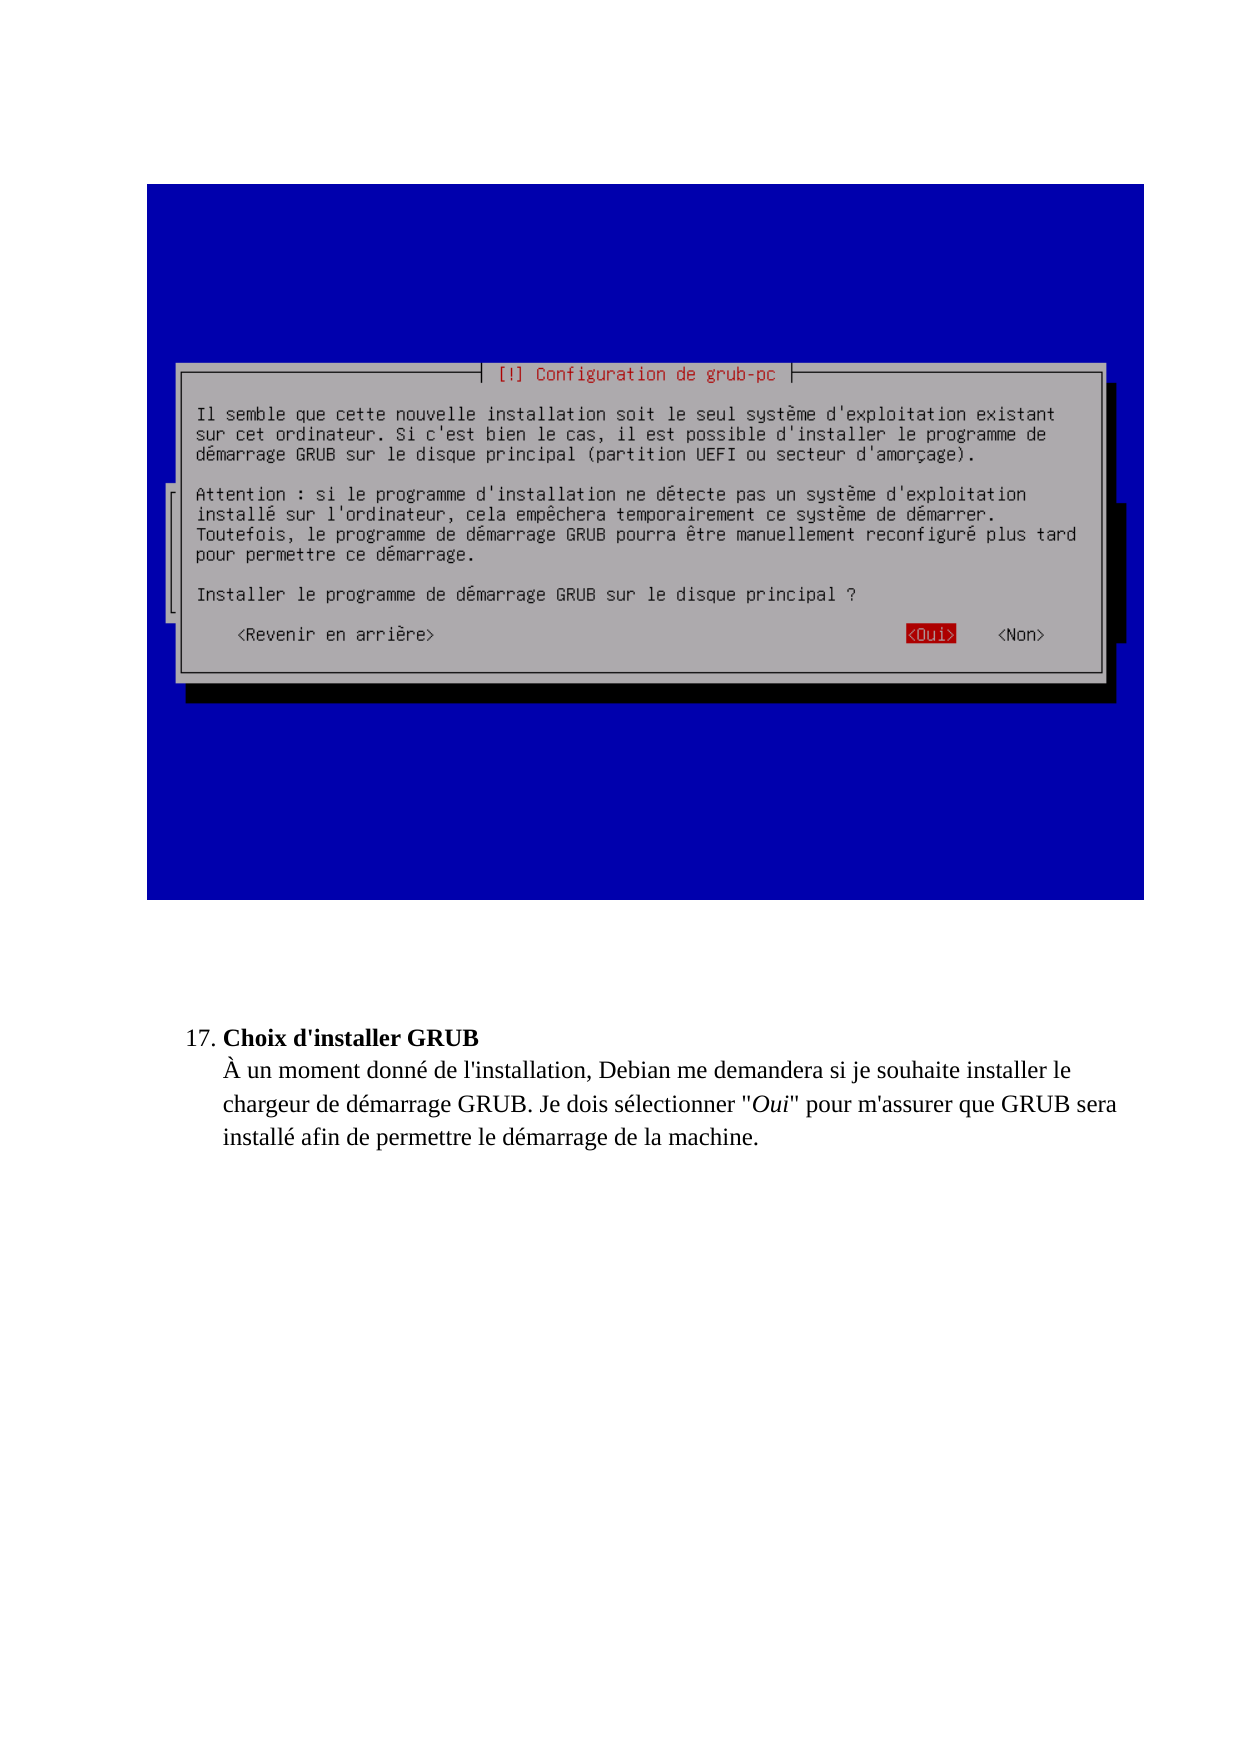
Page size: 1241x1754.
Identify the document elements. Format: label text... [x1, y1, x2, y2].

picture [147, 184, 1144, 900]
list Choix d'installer GRUB À un moment donné de l'installation, Debian me demandera si je souhaite installer le chargeur de démarrage GRUB. Je dois sélectionner "Oui" pour m'assurer que GRUB sera installé afin de permettre le démarrage de la machine. [185, 1023, 1122, 1150]
